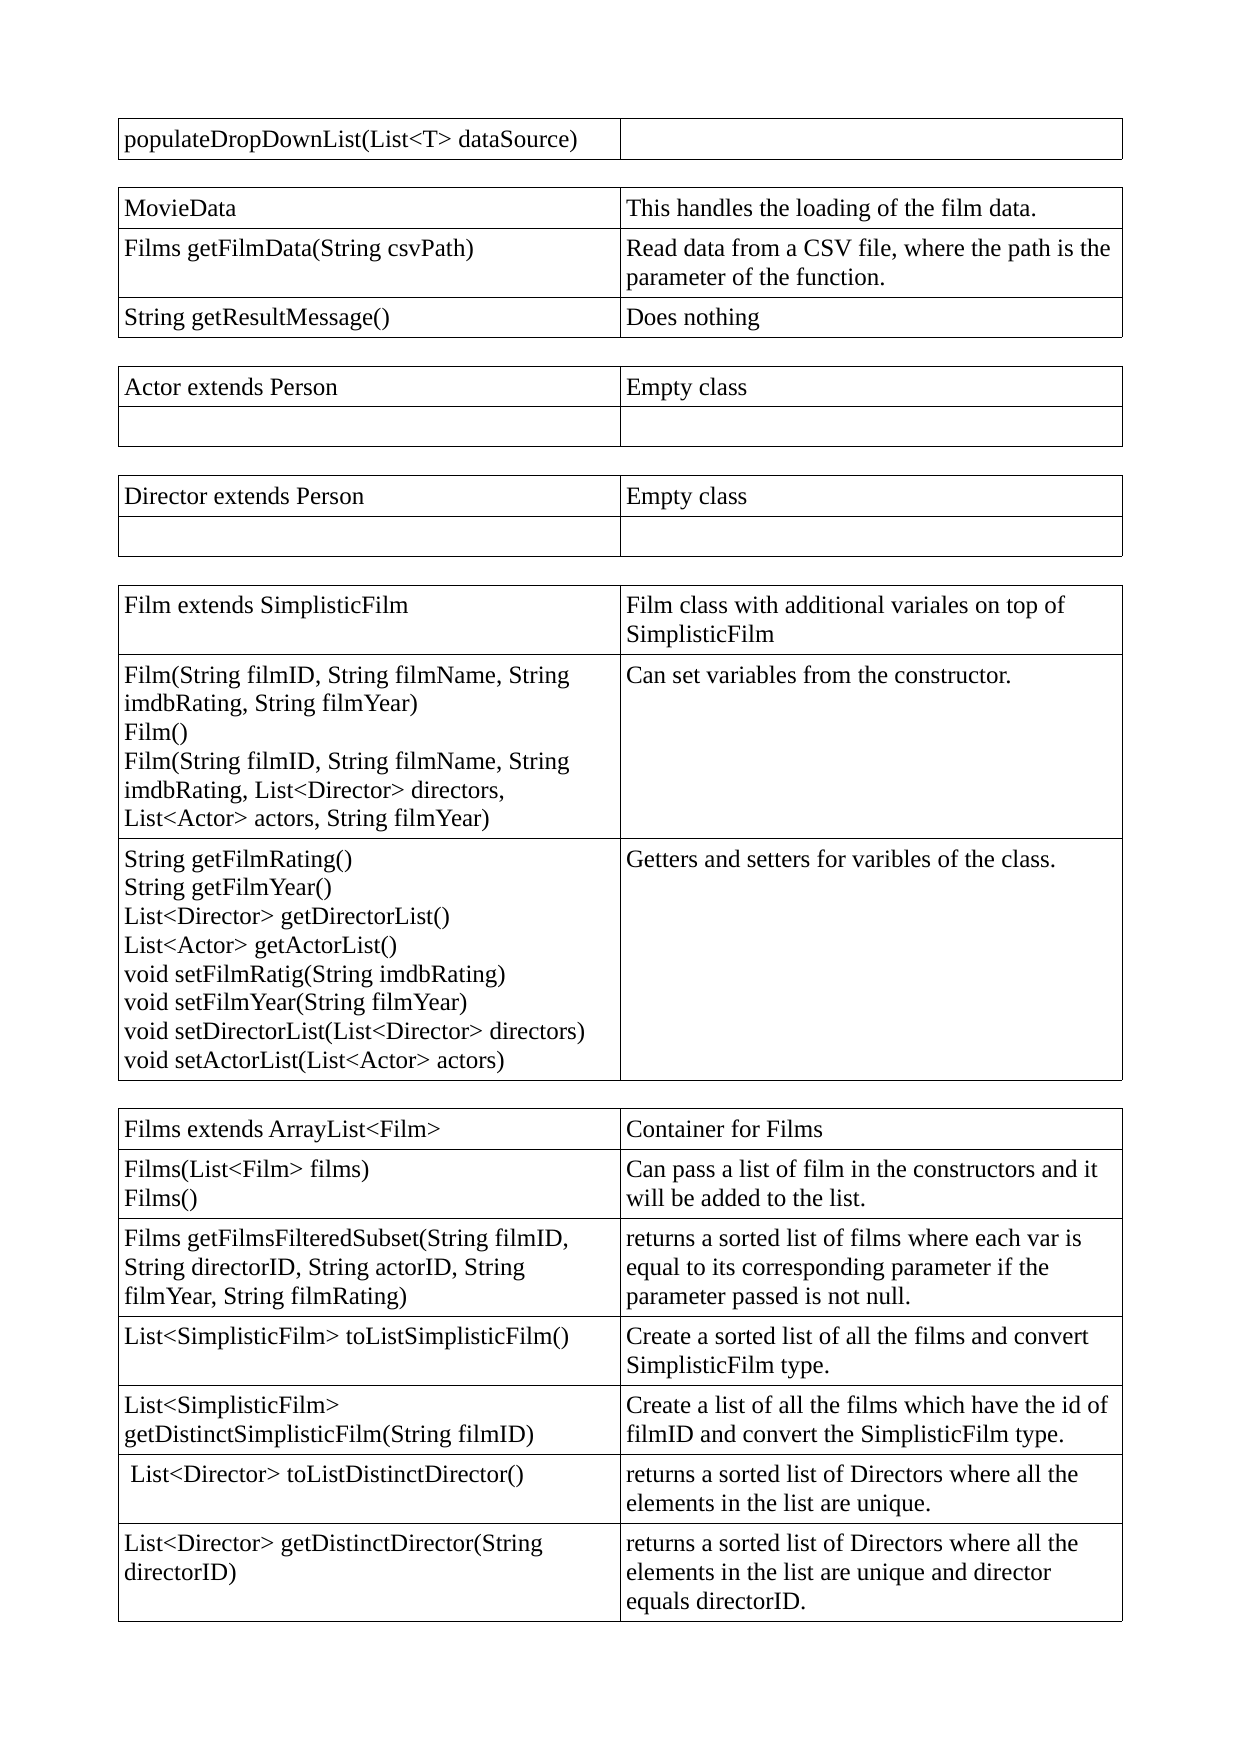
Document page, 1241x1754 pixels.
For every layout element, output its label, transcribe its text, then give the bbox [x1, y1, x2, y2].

table_cell returns a sorted list of Directors where all the elements in the list are unique and director equals directorID. [621, 1524, 1122, 1621]
table_cell Read data from a CSV file, where the path is the parameter of the function. [621, 229, 1122, 297]
table_cell returns a sorted list of films where each var is equal to its corresponding parameter if the parameter passed is not null. [621, 1219, 1122, 1316]
table_cell Getters and setters for varibles of the class. [621, 839, 1122, 1079]
table_header Director extends Person [119, 476, 620, 516]
table_cell Can set variables from the constructor. [621, 655, 1122, 838]
table_cell Create a list of all the films which have the id of filmID and convert the SimplisticFilm type. [621, 1386, 1122, 1454]
table_header This handles the loading of the film data. [621, 188, 1122, 228]
table_cell Films getFilmData(String csvPath) [119, 229, 620, 297]
table_cell [119, 407, 620, 446]
table_cell populateDropDownList(List<T> dataSource) [119, 119, 620, 158]
table_header MovieData [119, 188, 620, 228]
table_cell List<Director> toListDistinctDirector() [119, 1455, 620, 1523]
table_cell String getFilmRating() String getFilmYear() List<Director> getDirectorList() List<Actor> getActorList() void setFilmRatig(String imdbRating) void setFilmYear(String filmYear) void setDirectorList(List<Director> directors) void setActorList(List<Actor> actors) [119, 839, 620, 1079]
table_header Container for Films [621, 1109, 1122, 1149]
table_cell [621, 517, 1122, 556]
table_cell Films getFilmsFilteredSubset(String filmID, String directorID, String actorID, String filmYear, String filmRating) [119, 1219, 620, 1316]
table_cell List<Director> getDistinctDirector(String directorID) [119, 1524, 620, 1621]
table_cell [119, 517, 620, 556]
table_cell Does nothing [621, 298, 1122, 337]
table_cell List<SimplisticFilm> getDistinctSimplisticFilm(String filmID) [119, 1386, 620, 1454]
table_cell Create a sorted list of all the films and convert SimplisticFilm type. [621, 1317, 1122, 1384]
table_header Empty class [621, 476, 1122, 516]
table_cell List<SimplisticFilm> toListSimplisticFilm() [119, 1317, 620, 1384]
table_header Films extends ArrayList<Film> [119, 1109, 620, 1149]
table_cell String getResultMessage() [119, 298, 620, 337]
table_header Film class with additional variales on top of SimplisticFilm [621, 586, 1122, 654]
table_header Actor extends Person [119, 367, 620, 406]
table_cell [621, 119, 1122, 158]
table_cell Film(String filmID, String filmName, String imdbRating, String filmYear) Film() Film(String filmID, String filmName, String imdbRating, List<Director> directors, List<Actor> actors, String filmYear) [119, 655, 620, 838]
table_cell Can pass a list of film in the constructors and it will be added to the list. [621, 1150, 1122, 1218]
table_cell returns a sorted list of Directors where all the elements in the list are unique. [621, 1455, 1122, 1523]
table_cell Films(List<Film> films) Films() [119, 1150, 620, 1218]
table_header Film extends SimplisticFilm [119, 586, 620, 654]
table_cell [621, 407, 1122, 446]
table_header Empty class [621, 367, 1122, 406]
